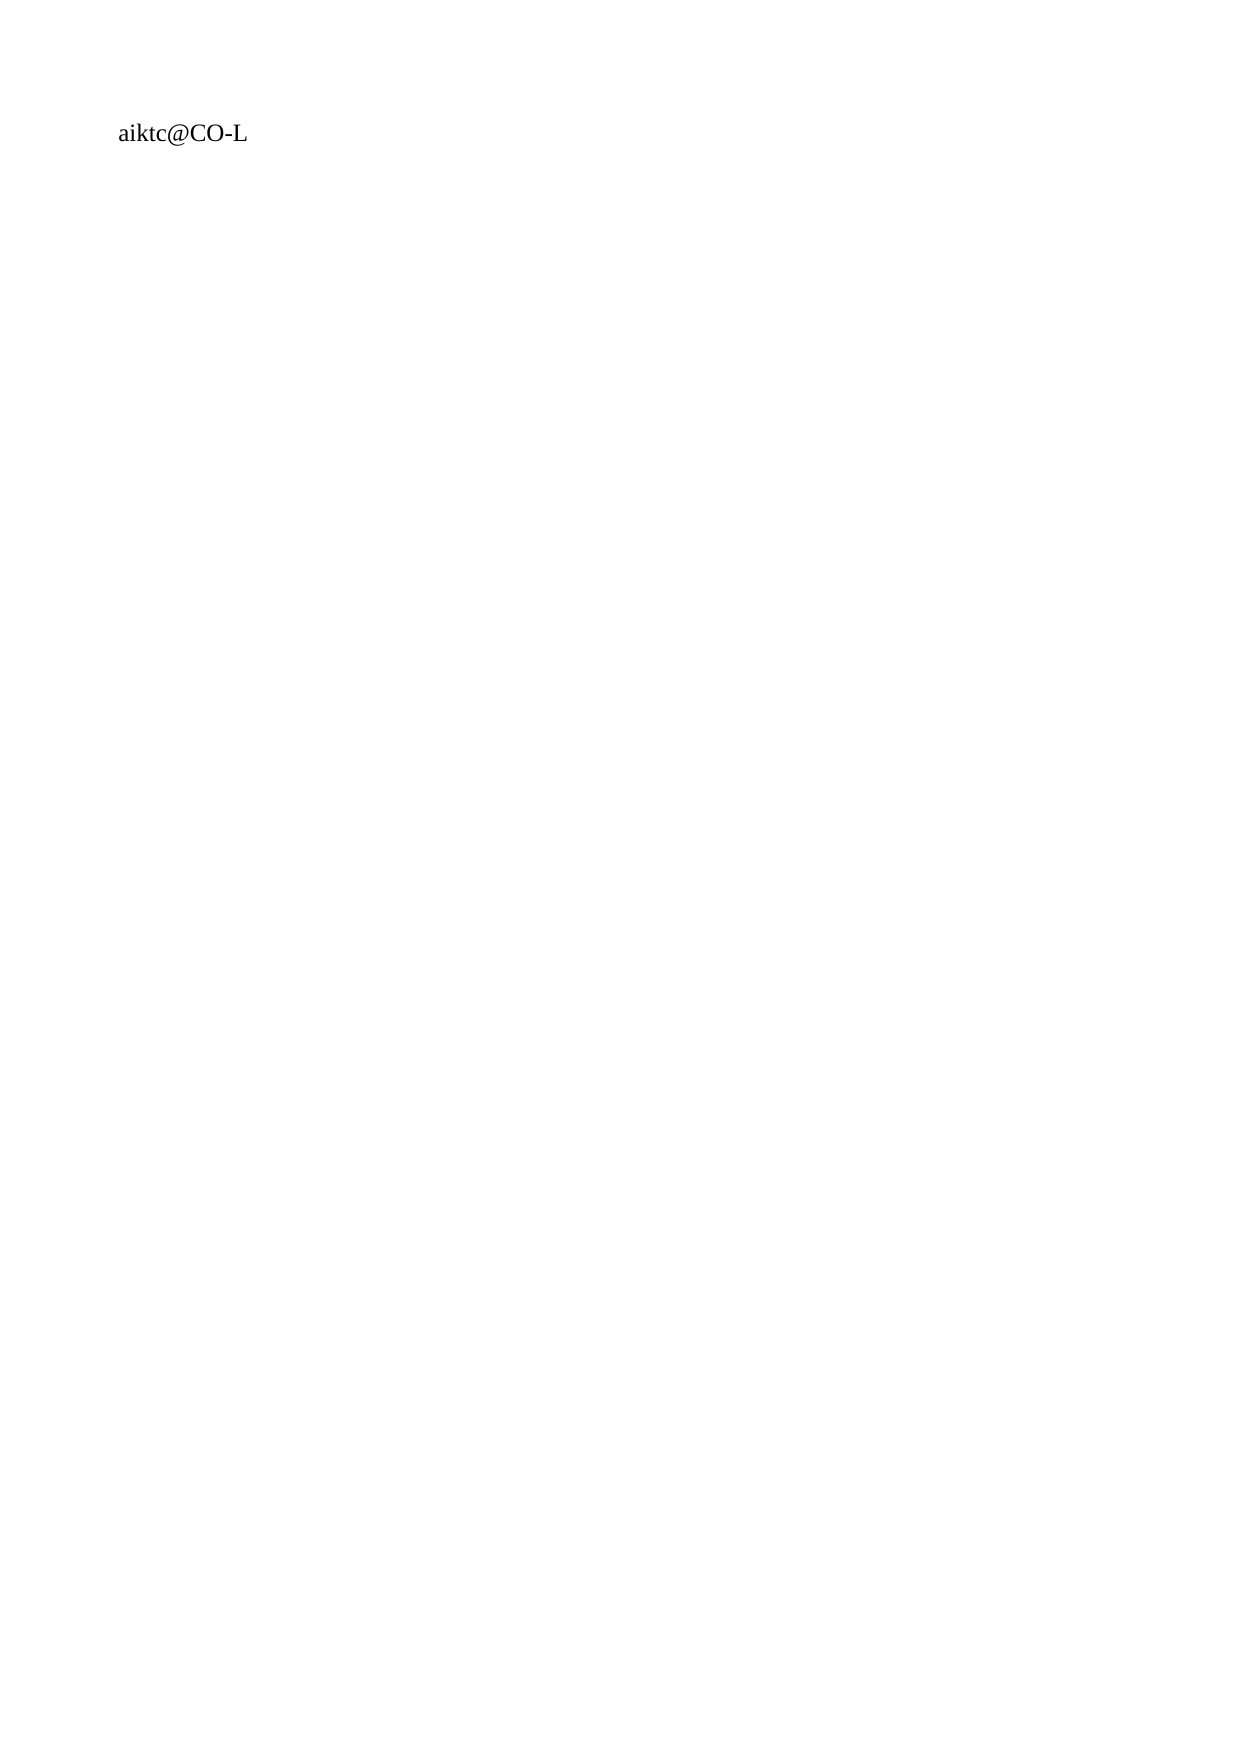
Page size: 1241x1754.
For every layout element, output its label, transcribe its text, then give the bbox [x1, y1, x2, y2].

text aiktc@CO-L [118, 118, 1122, 147]
